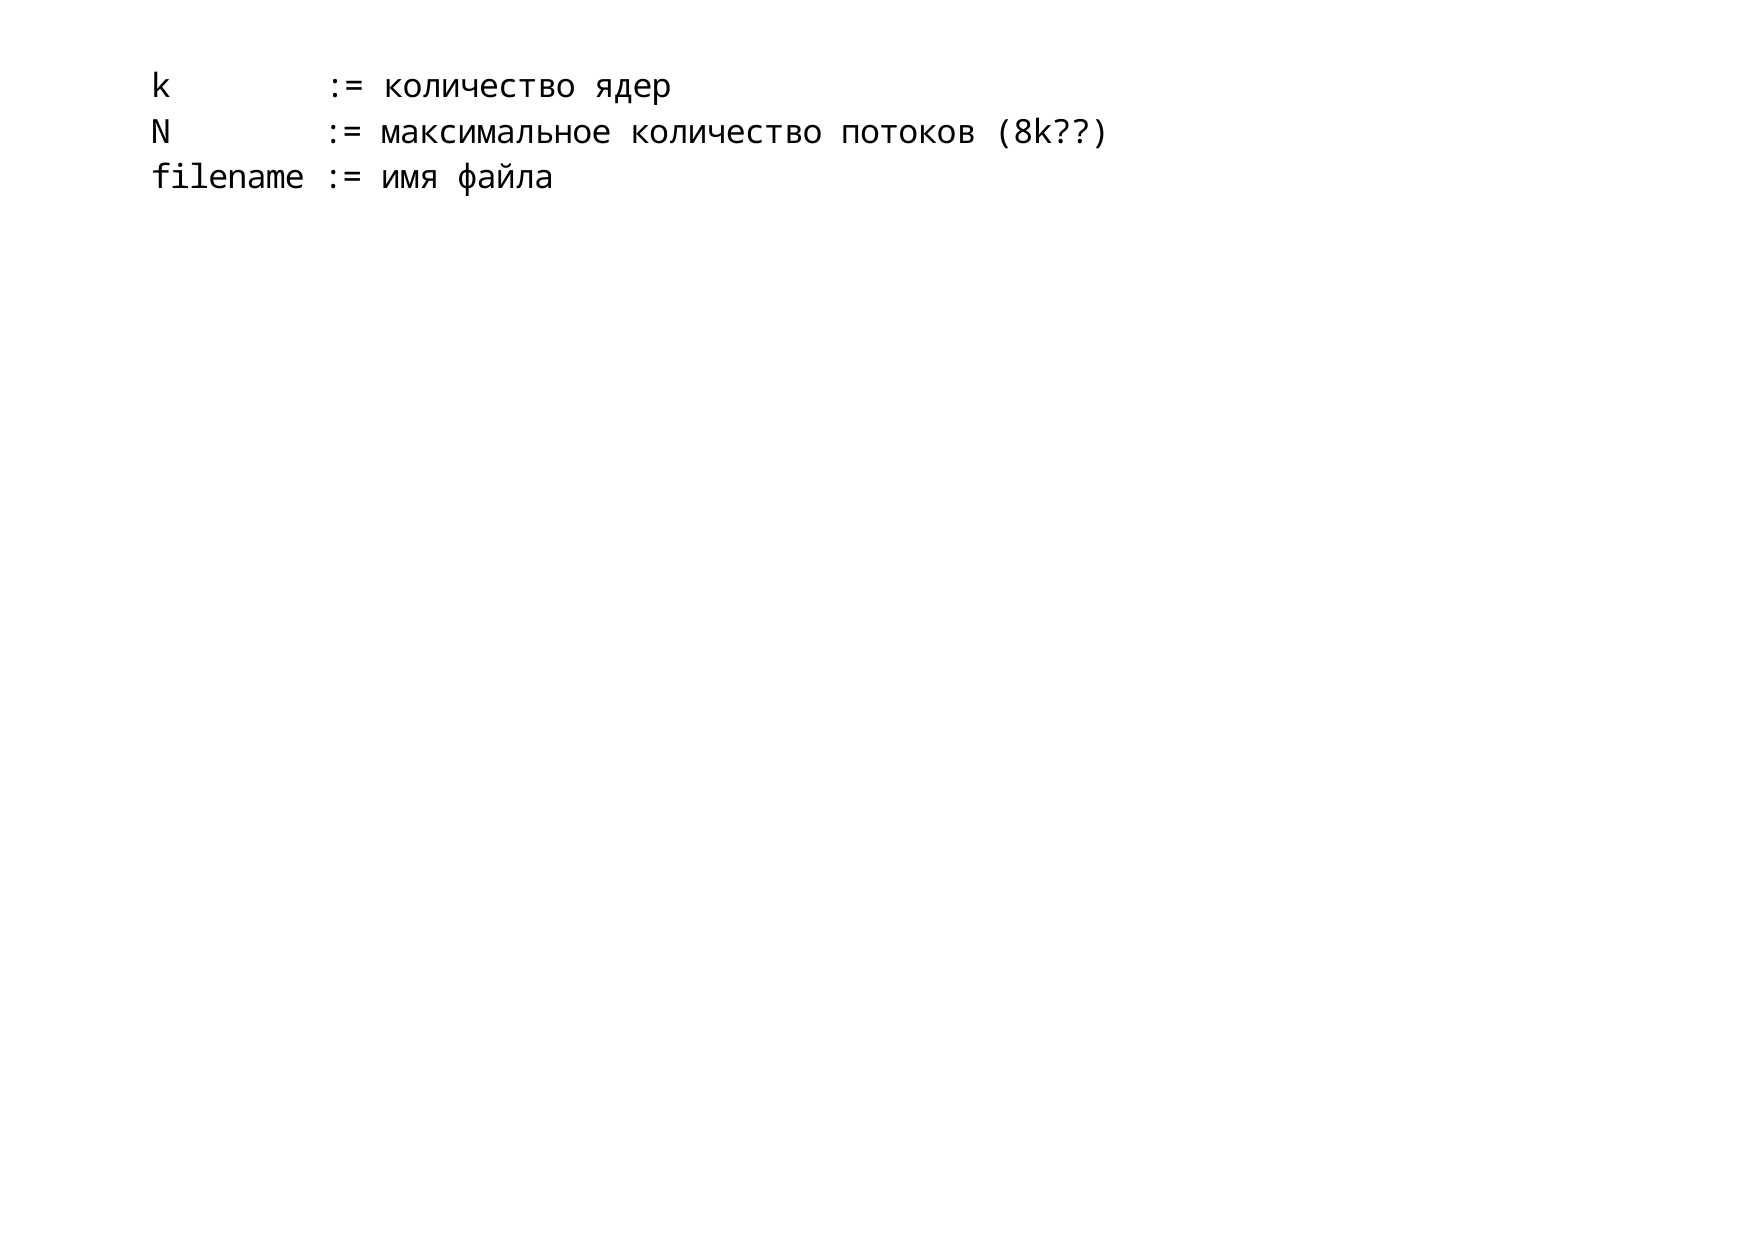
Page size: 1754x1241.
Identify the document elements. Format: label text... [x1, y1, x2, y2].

text k := количество ядер [151, 62, 1692, 107]
text N := максимальное количество потоков (8k??) [151, 107, 1692, 153]
text filenаme := имя файла [151, 153, 1692, 198]
